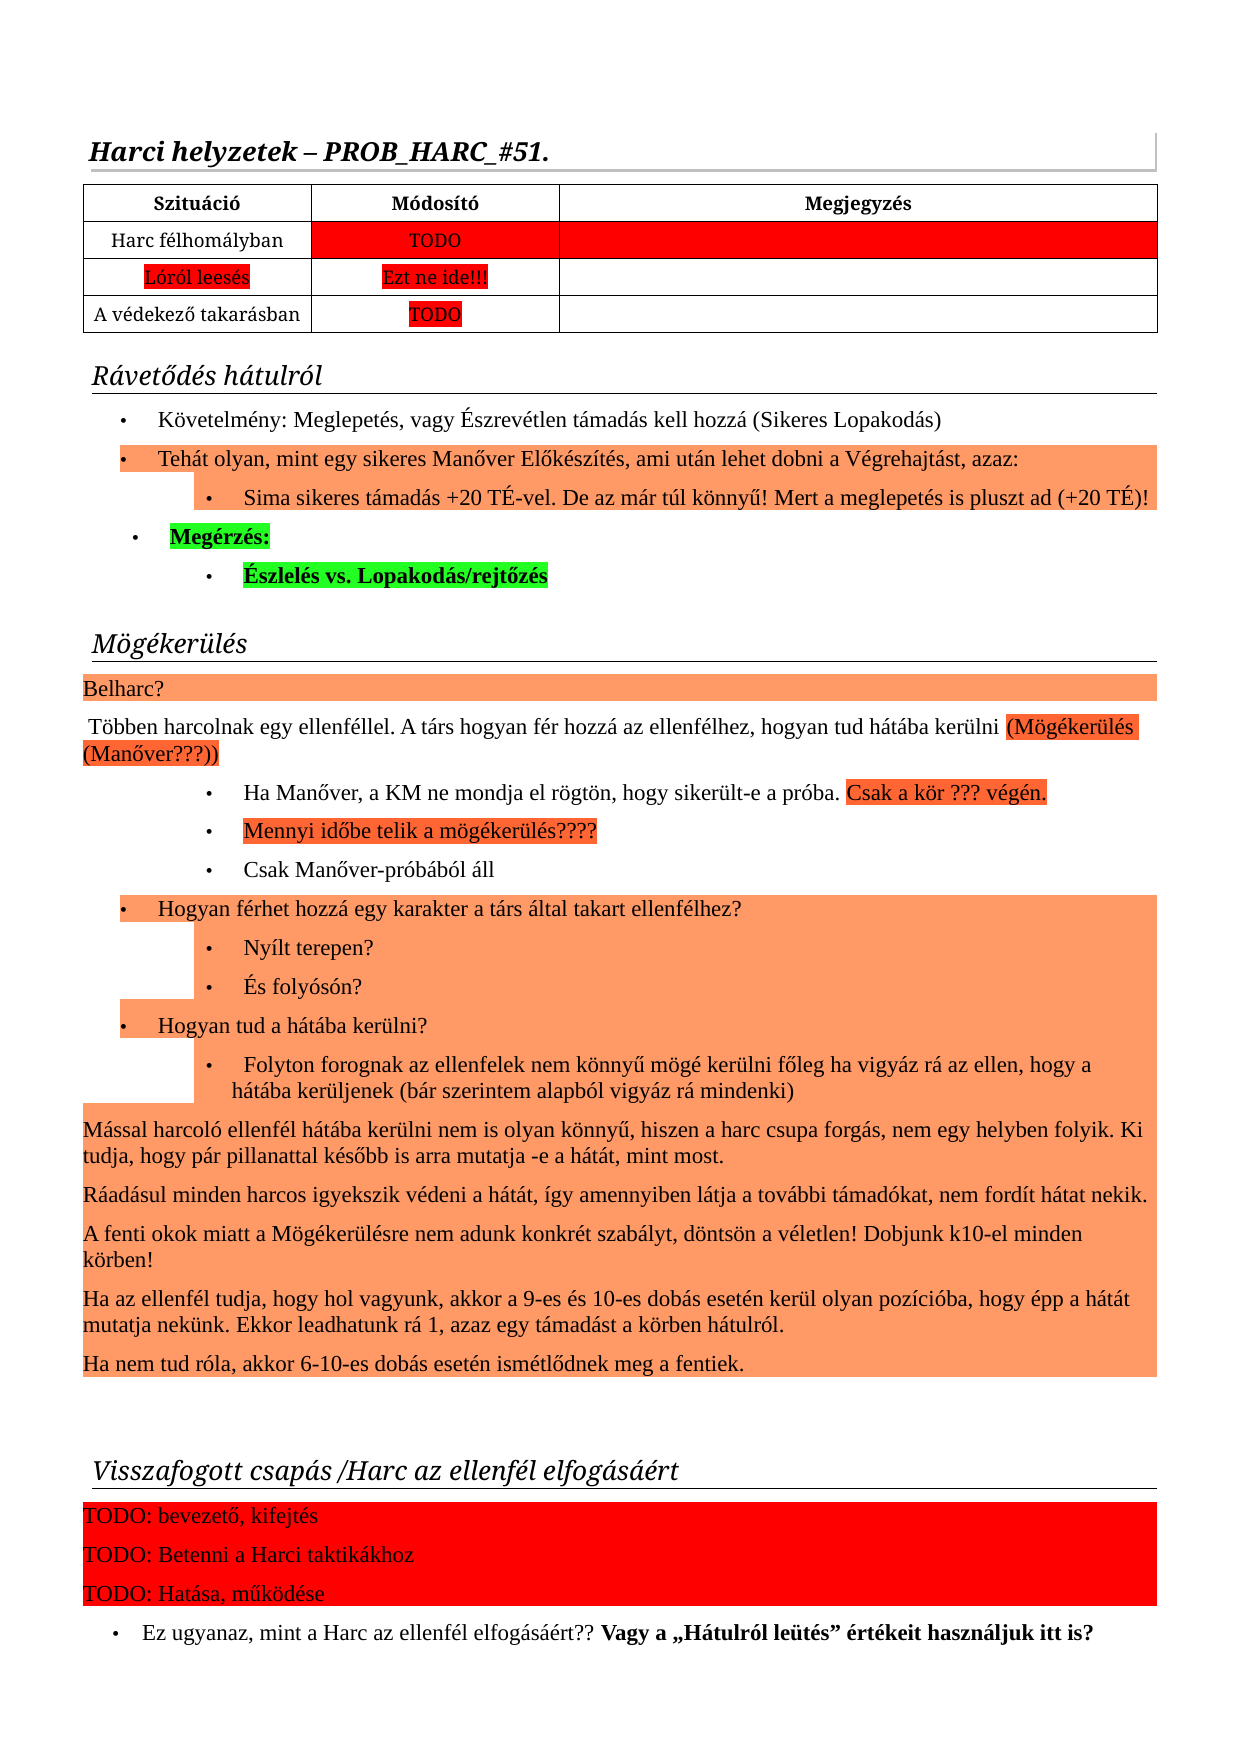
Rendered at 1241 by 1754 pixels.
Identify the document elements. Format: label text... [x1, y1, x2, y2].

list Nyílt terepen? [194, 934, 1157, 960]
list Megérzés: [120, 523, 1157, 549]
list Folyton forognak az ellenfelek nem könnyű mögé kerülni főleg ha vigyáz rá az ellen, hogy a hátába kerüljenek (bár szerintem alapból vigyáz rá mindenki) [194, 1051, 1157, 1103]
text TODO: Betenni a Harci taktikákhoz [83, 1541, 1157, 1567]
subtitle Harci helyzetek – PROB_HARC_#51. [89, 133, 1154, 169]
list Mennyi időbe telik a mögékerülés???? [194, 817, 1157, 844]
text TODO: Hatása, működése [83, 1580, 1157, 1606]
table_cell Lóról leesés [84, 259, 311, 295]
table_cell Ezt ne ide!!! [312, 259, 559, 295]
text Belharc? [83, 674, 1157, 701]
list Tehát olyan, mint egy sikeres Manőver Előkészítés, ami után lehet dobni a Végrehajtást, azaz: [120, 445, 1157, 472]
text A fenti okok miatt a Mögékerülésre nem adunk konkrét szabályt, döntsön a véletlen! Dobjunk k10-el minden körben! [83, 1220, 1157, 1273]
table_cell [560, 296, 1157, 332]
text Ha nem tud róla, akkor 6-10-es dobás esetén ismétlődnek meg a fentiek. [83, 1350, 1157, 1377]
list Sima sikeres támadás +20 TÉ-vel. De az már túl könnyű! Mert a meglepetés is pluszt ad (+20 TÉ)! [194, 484, 1157, 510]
table_header Megjegyzés [560, 185, 1157, 221]
list Követelmény: Meglepetés, vagy Észrevétlen támadás kell hozzá (Sikeres Lopakodás) [120, 406, 1157, 433]
list Ez ugyanaz, mint a Harc az ellenfél elfogásáért?? Vagy a „Hátulról leütés” értékeit használjuk itt is? [112, 1618, 1157, 1645]
table_cell Harc félhomályban [84, 222, 311, 258]
subtitle Rávetődés hátulról [92, 357, 1157, 393]
list Hogyan tud a hátába kerülni? [120, 1012, 1157, 1038]
text Többen harcolnak egy ellenféllel. A társ hogyan fér hozzá az ellenfélhez, hogyan tud hátába kerülni (Mögékerülés (Manőver???)) [83, 713, 1157, 766]
text TODO: bevezető, kifejtés [83, 1502, 1157, 1528]
text Ráadásul minden harcos igyekszik védeni a hátát, így amennyiben látja a további támadókat, nem fordít hátat nekik. [83, 1181, 1157, 1207]
table_cell TODO [312, 222, 559, 258]
list Észlelés vs. Lopakodás/rejtőzés [194, 562, 1157, 588]
subtitle Visszafogott csapás /Harc az ellenfél elfogásáért [92, 1453, 1157, 1488]
table_header Módosító [312, 185, 559, 221]
list És folyósón? [194, 973, 1157, 999]
table_cell A védekező takarásban [84, 296, 311, 332]
table_cell [560, 222, 1157, 258]
list Ha Manőver, a KM ne mondja el rögtön, hogy sikerült-e a próba. Csak a kör ??? végén. [194, 779, 1157, 805]
list Csak Manőver-próbából áll [194, 856, 1157, 883]
text Mással harcoló ellenfél hátába kerülni nem is olyan könnyű, hiszen a harc csupa forgás, nem egy helyben folyik. Ki tudja, hogy pár pillanattal később is arra mutatja -e a hátát, mint most. [83, 1116, 1157, 1168]
table_cell [560, 259, 1157, 295]
table_cell TODO [312, 296, 559, 332]
table_header Szituáció [84, 185, 311, 221]
list Hogyan férhet hozzá egy karakter a társ által takart ellenfélhez? [120, 895, 1157, 922]
subtitle Mögékerülés [92, 625, 1157, 661]
text Ha az ellenfél tudja, hogy hol vagyunk, akkor a 9-es és 10-es dobás esetén kerül olyan pozícióba, hogy épp a hátát mutatja nekünk. Ekkor leadhatunk rá 1, azaz egy támadást a körben hátulról. [83, 1285, 1157, 1338]
